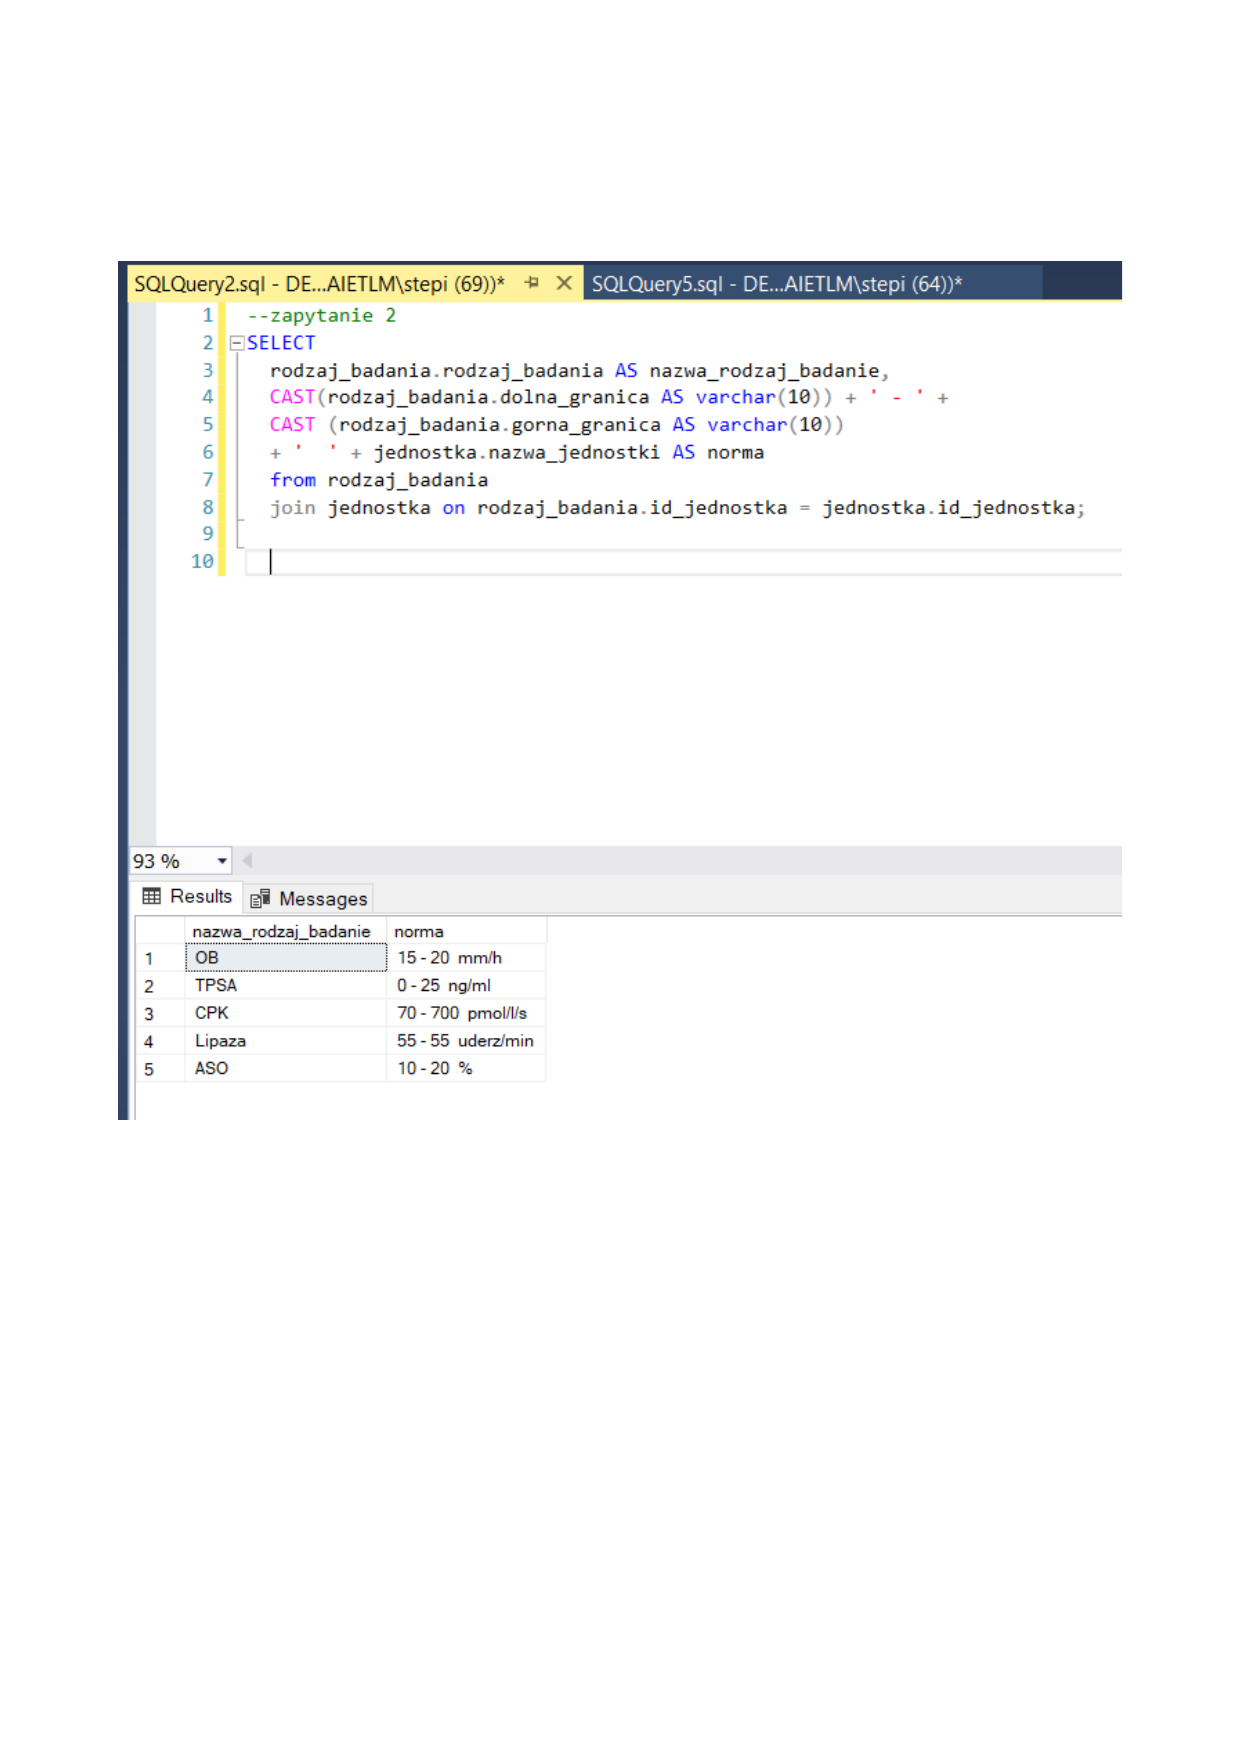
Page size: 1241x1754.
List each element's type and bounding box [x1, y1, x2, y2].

picture [118, 261, 1123, 1120]
